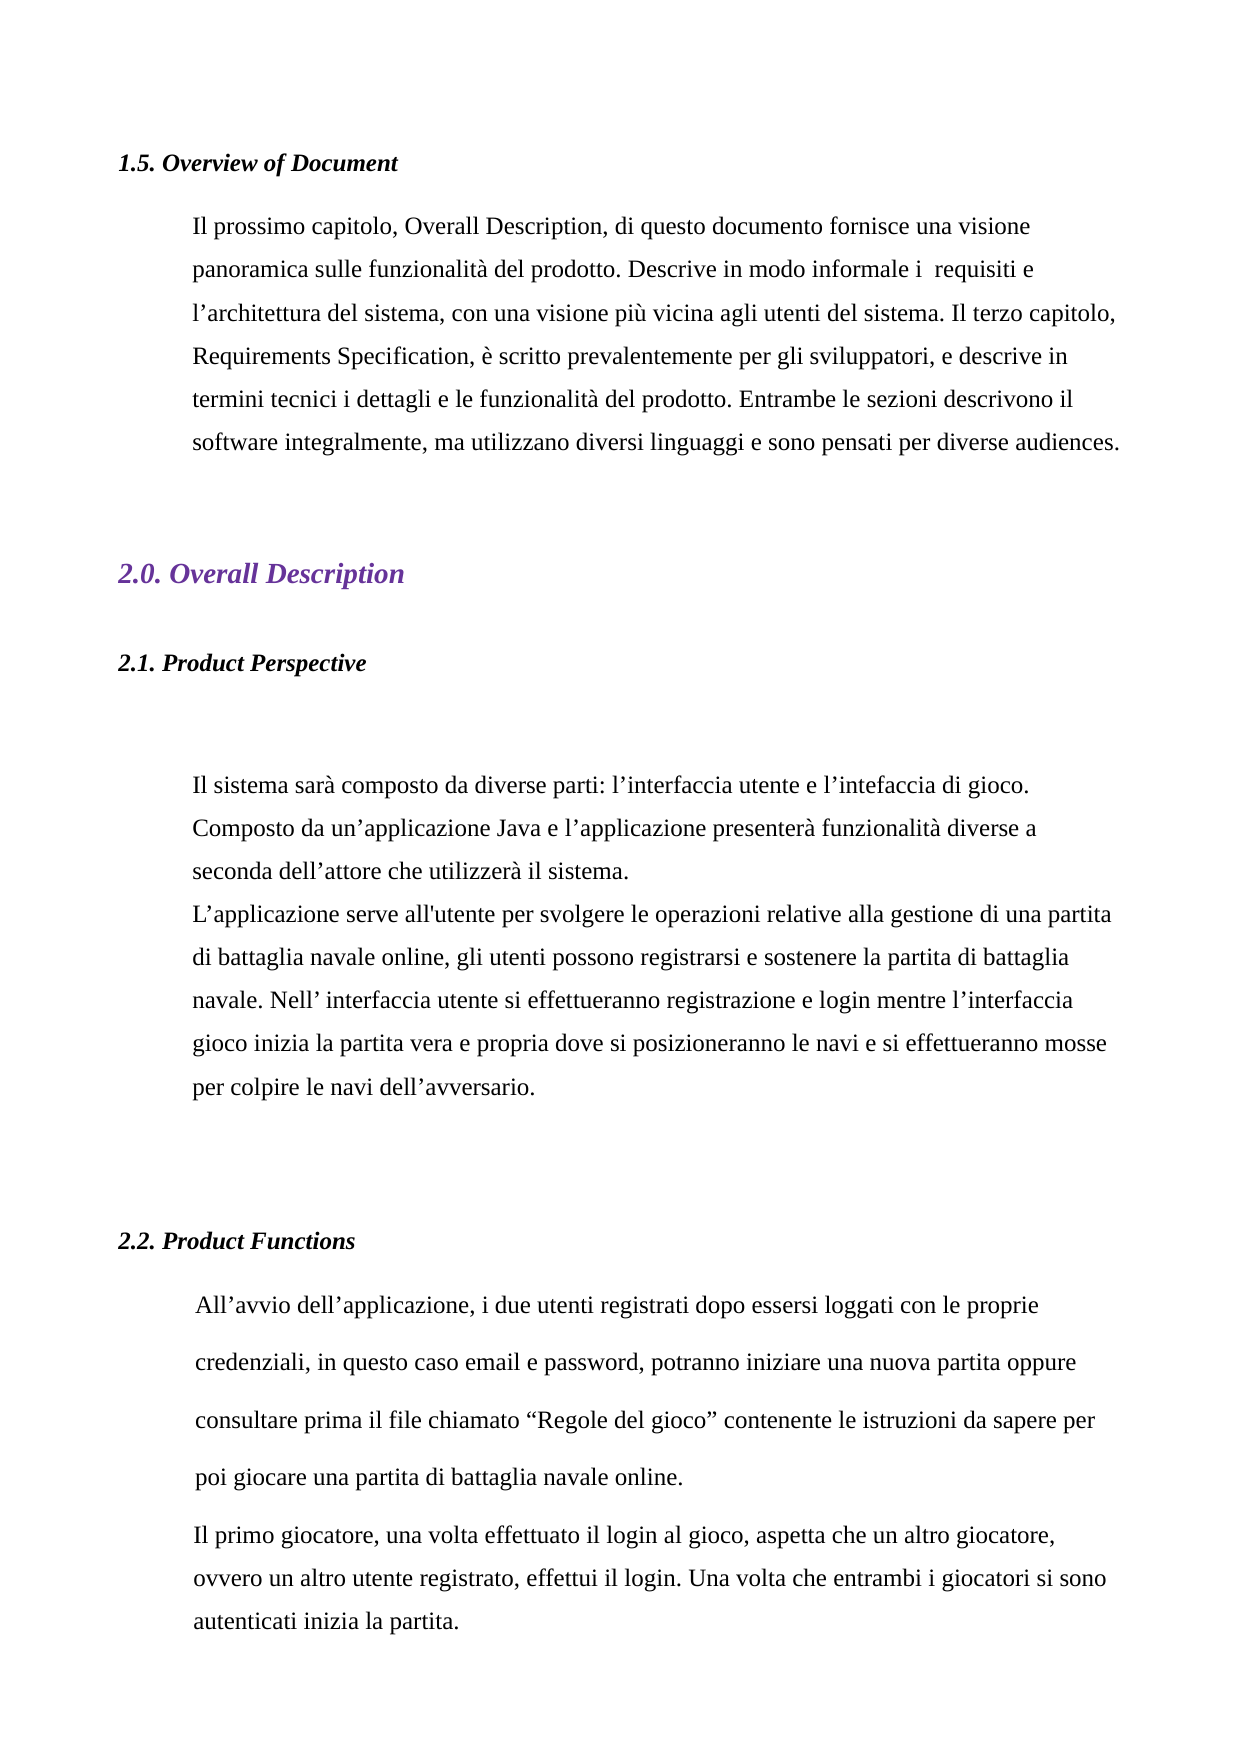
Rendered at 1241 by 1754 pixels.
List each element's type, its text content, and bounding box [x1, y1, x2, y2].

subtitle 1.5. Overview of Document [118, 148, 1122, 176]
subtitle 2.1. Product Perspective [118, 648, 1122, 677]
text Il sistema sarà composto da diverse parti: l’interfaccia utente e l’intefaccia di gioco. Composto da un’applicazione Java e l’applicazione presenterà funzionalità diverse a seconda dell’attore che utilizzerà il sistema. [192, 770, 1122, 885]
text L’applicazione serve all'utente per svolgere le operazioni relative alla gestione di una partita di battaglia navale online, gli utenti possono registrarsi e sostenere la partita di battaglia navale. Nell’ interfaccia utente si effettueranno registrazione e login mentre l’interfaccia gioco inizia la partita vera e propria dove si posizioneranno le navi e si effettueranno mosse per colpire le navi dell’avversario. [192, 899, 1122, 1100]
subtitle 2.0. Overall Description [118, 556, 1122, 590]
text All’avvio dell’applicazione, i due utenti registrati dopo essersi loggati con le proprie credenziali, in questo caso email e password, potranno iniziare una nuova partita oppure consultare prima il file chiamato “Regole del gioco” contenente le istruzioni da sapere per poi giocare una partita di battaglia navale online. [195, 1290, 1122, 1491]
subtitle 2.2. Product Functions [118, 1226, 1122, 1255]
text Il prossimo capitolo, Overall Description, di questo documento fornisce una visione panoramica sulle funzionalità del prodotto. Descrive in modo informale i requisiti e l’architettura del sistema, con una visione più vicina agli utenti del sistema. Il terzo capitolo, Requirements Specification, è scritto prevalentemente per gli sviluppatori, e descrive in termini tecnici i dettagli e le funzionalità del prodotto. Entrambe le sezioni descrivono il software integralmente, ma utilizzano diversi linguaggi e sono pensati per diverse audiences. [192, 211, 1122, 456]
list Il primo giocatore, una volta effettuato il login al gioco, aspetta che un altro giocatore, ovvero un altro utente registrato, effettui il login. Una volta che entrambi i giocatori si sono autenticati inizia la partita. [118, 1520, 1122, 1635]
